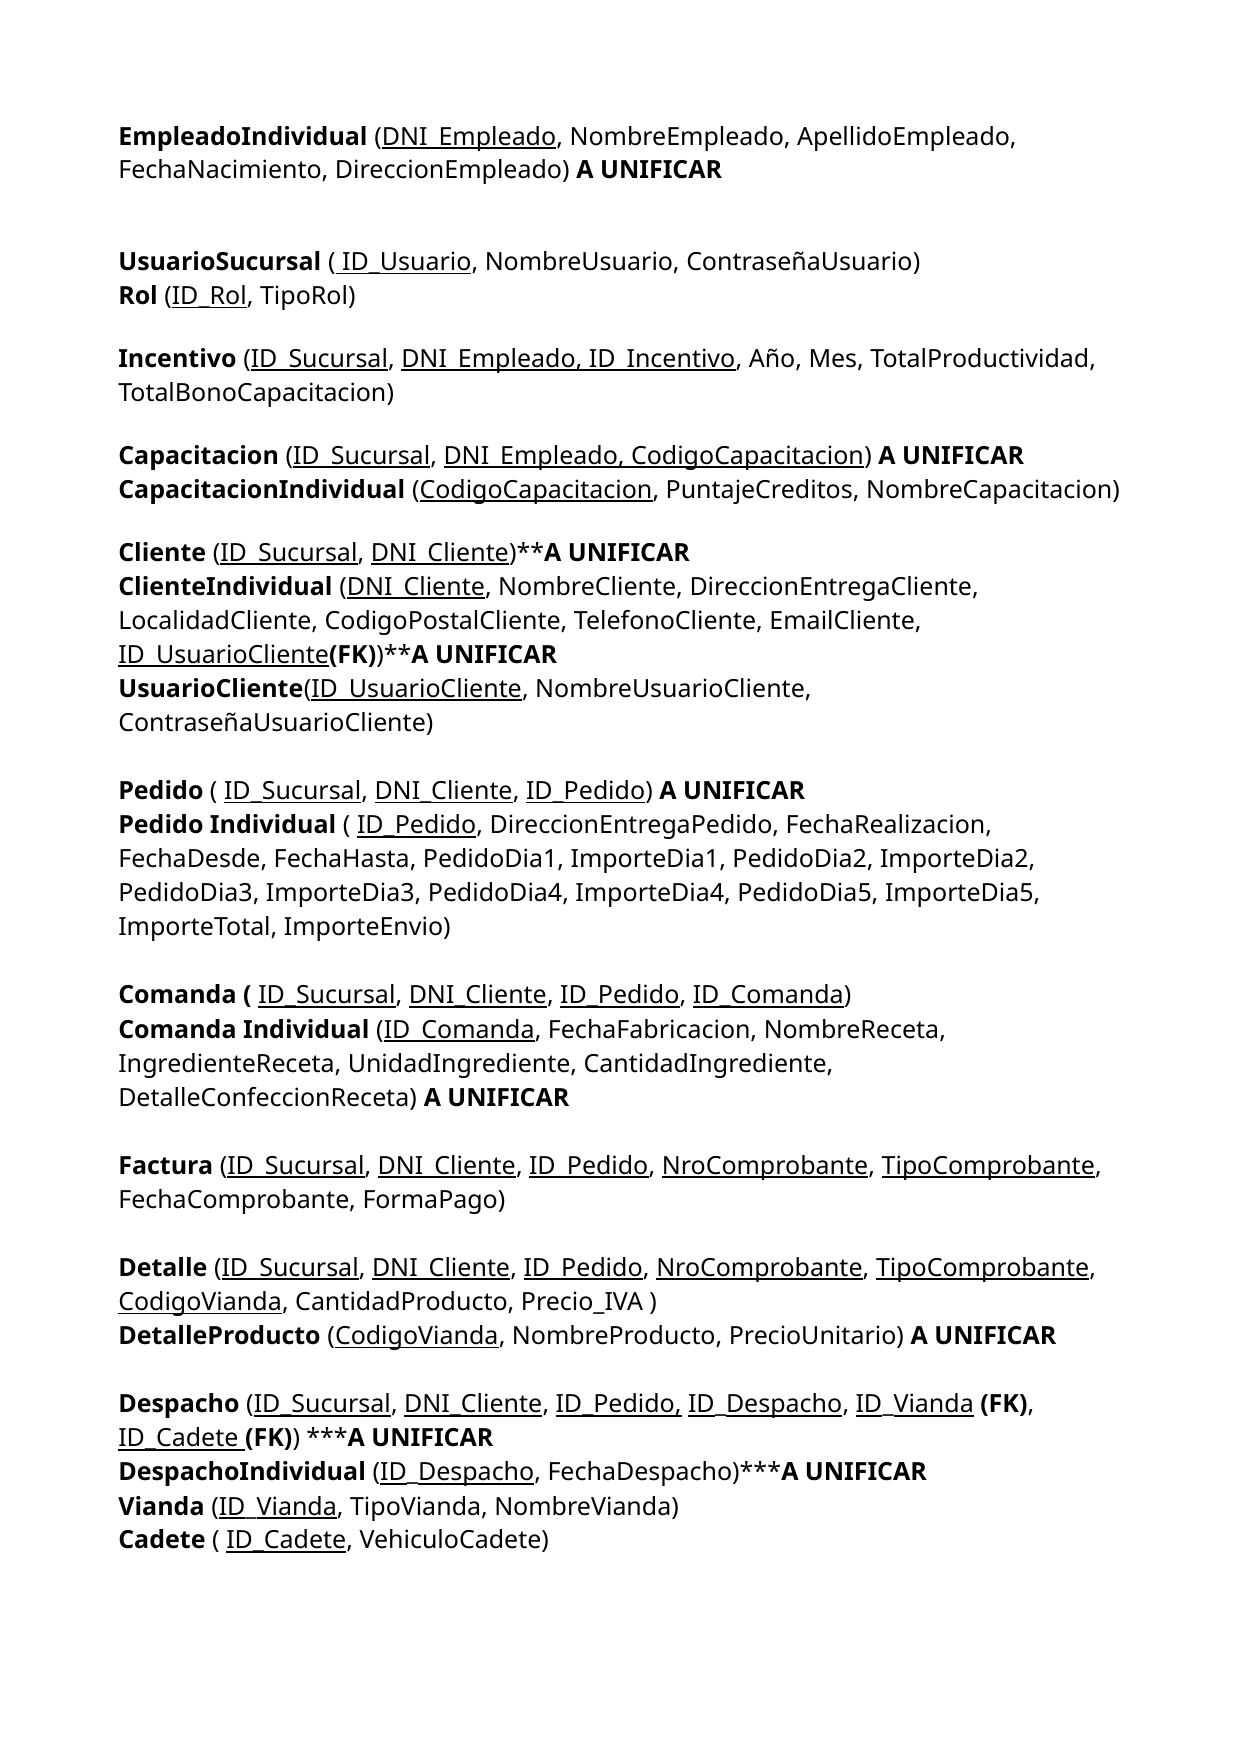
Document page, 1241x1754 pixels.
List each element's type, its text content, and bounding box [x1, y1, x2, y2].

text Incentivo (ID_Sucursal, DNI_Empleado, ID_Incentivo, Año, Mes, TotalProductividad, TotalBonoCapacitacion) [118, 341, 1122, 409]
text Comanda ( ID_Sucursal, DNI_Cliente, ID_Pedido, ID_Comanda) [118, 977, 1122, 1011]
text LocalidadCliente, CodigoPostalCliente, TelefonoCliente, EmailCliente, ID_UsuarioCliente(FK))**A UNIFICAR [118, 602, 1122, 671]
text Cadete ( ID_Cadete, VehiculoCadete) [118, 1522, 1122, 1556]
text Factura (ID_Sucursal, DNI_Cliente, ID_Pedido, NroComprobante, TipoComprobante, FechaComprobante, FormaPago) [118, 1147, 1122, 1216]
text DespachoIndividual (ID_Despacho, FechaDespacho)***A UNIFICAR [118, 1454, 1122, 1488]
text ClienteIndividual (DNI_Cliente, NombreCliente, DireccionEntregaCliente, [118, 568, 1122, 602]
text Rol (ID_Rol, TipoRol) [118, 278, 1122, 312]
text CapacitacionIndividual (CodigoCapacitacion, PuntajeCreditos, NombreCapacitacion) [118, 472, 1122, 506]
text Cliente (ID_Sucursal, DNI_Cliente)**A UNIFICAR [118, 534, 1122, 568]
text Despacho (ID_Sucursal, DNI_Cliente, ID_Pedido, ID_Despacho, ID_Vianda (FK), ID_Cadete (FK)) ***A UNIFICAR [118, 1386, 1122, 1454]
text Comanda Individual (ID_Comanda, FechaFabricacion, NombreReceta, IngredienteReceta, UnidadIngrediente, CantidadIngrediente, DetalleConfeccionReceta) A UNIFICAR [118, 1011, 1122, 1113]
text Capacitacion (ID_Sucursal, DNI_Empleado, CodigoCapacitacion) A UNIFICAR [118, 437, 1122, 472]
text Pedido ( ID_Sucursal, DNI_Cliente, ID_Pedido) A UNIFICAR [118, 773, 1122, 807]
text Vianda (ID_Vianda, TipoVianda, NombreVianda) [118, 1488, 1122, 1522]
text EmpleadoIndividual (DNI_Empleado, NombreEmpleado, ApellidoEmpleado, FechaNacimiento, DireccionEmpleado) A UNIFICAR [118, 118, 1122, 186]
text Detalle (ID_Sucursal, DNI_Cliente, ID_Pedido, NroComprobante, TipoComprobante, CodigoVianda, CantidadProducto, Precio_IVA ) [118, 1250, 1122, 1318]
text DetalleProducto (CodigoVianda, NombreProducto, PrecioUnitario) A UNIFICAR [118, 1318, 1122, 1352]
text UsuarioSucursal ( ID_Usuario, NombreUsuario, ContraseñaUsuario) [118, 244, 1122, 278]
text Pedido Individual ( ID_Pedido, DireccionEntregaPedido, FechaRealizacion, [118, 807, 1122, 841]
text FechaDesde, FechaHasta, PedidoDia1, ImporteDia1, PedidoDia2, ImporteDia2, PedidoDia3, ImporteDia3, PedidoDia4, ImporteDia4, PedidoDia5, ImporteDia5, ImporteTotal, ImporteEnvio) [118, 841, 1122, 943]
text UsuarioCliente(ID_UsuarioCliente, NombreUsuarioCliente, ContraseñaUsuarioCliente) [118, 671, 1122, 739]
